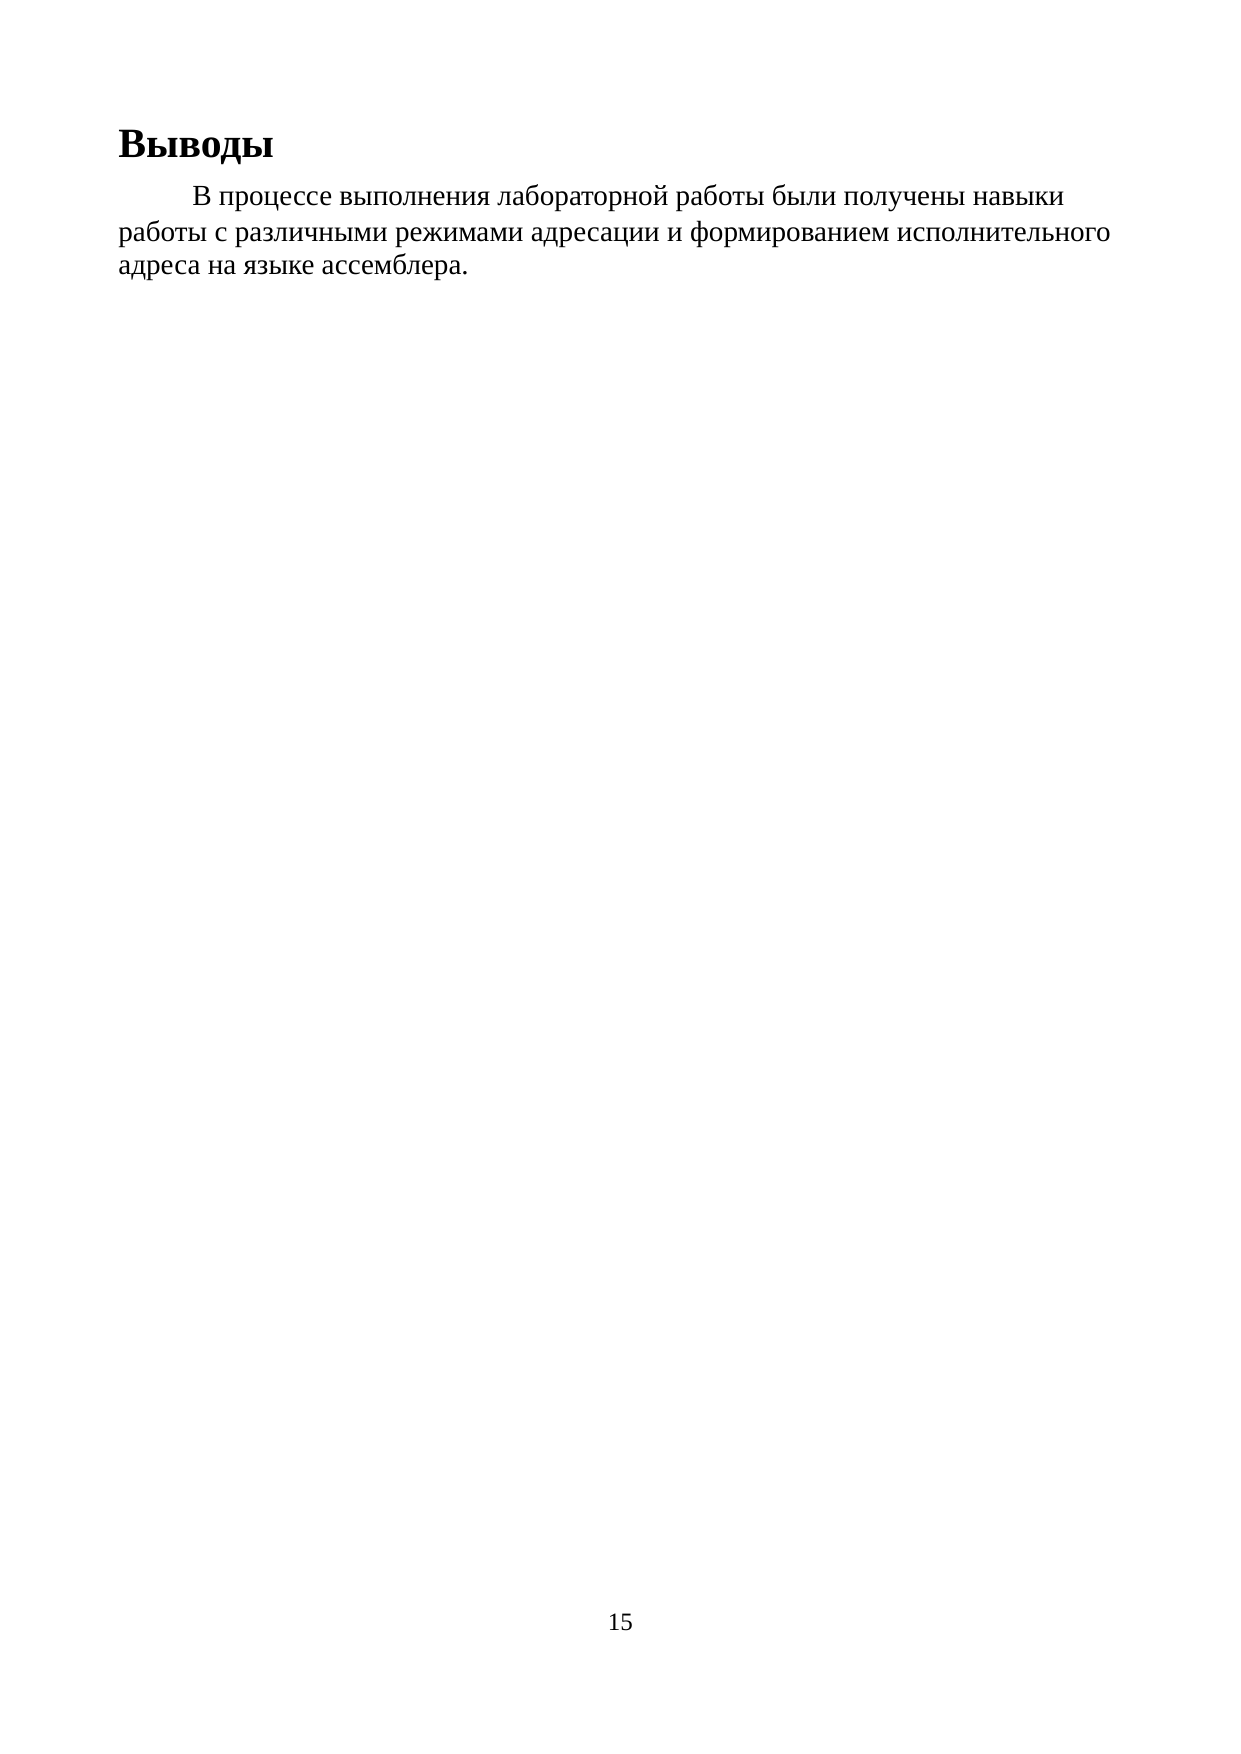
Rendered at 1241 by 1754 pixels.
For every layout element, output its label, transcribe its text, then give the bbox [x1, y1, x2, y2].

text В процессе выполнения лабораторной работы были получены навыки работы с различными режимами адресации и формированием исполнительного адреса на языке ассемблера. [118, 166, 1122, 281]
text Выводы [118, 118, 1122, 166]
